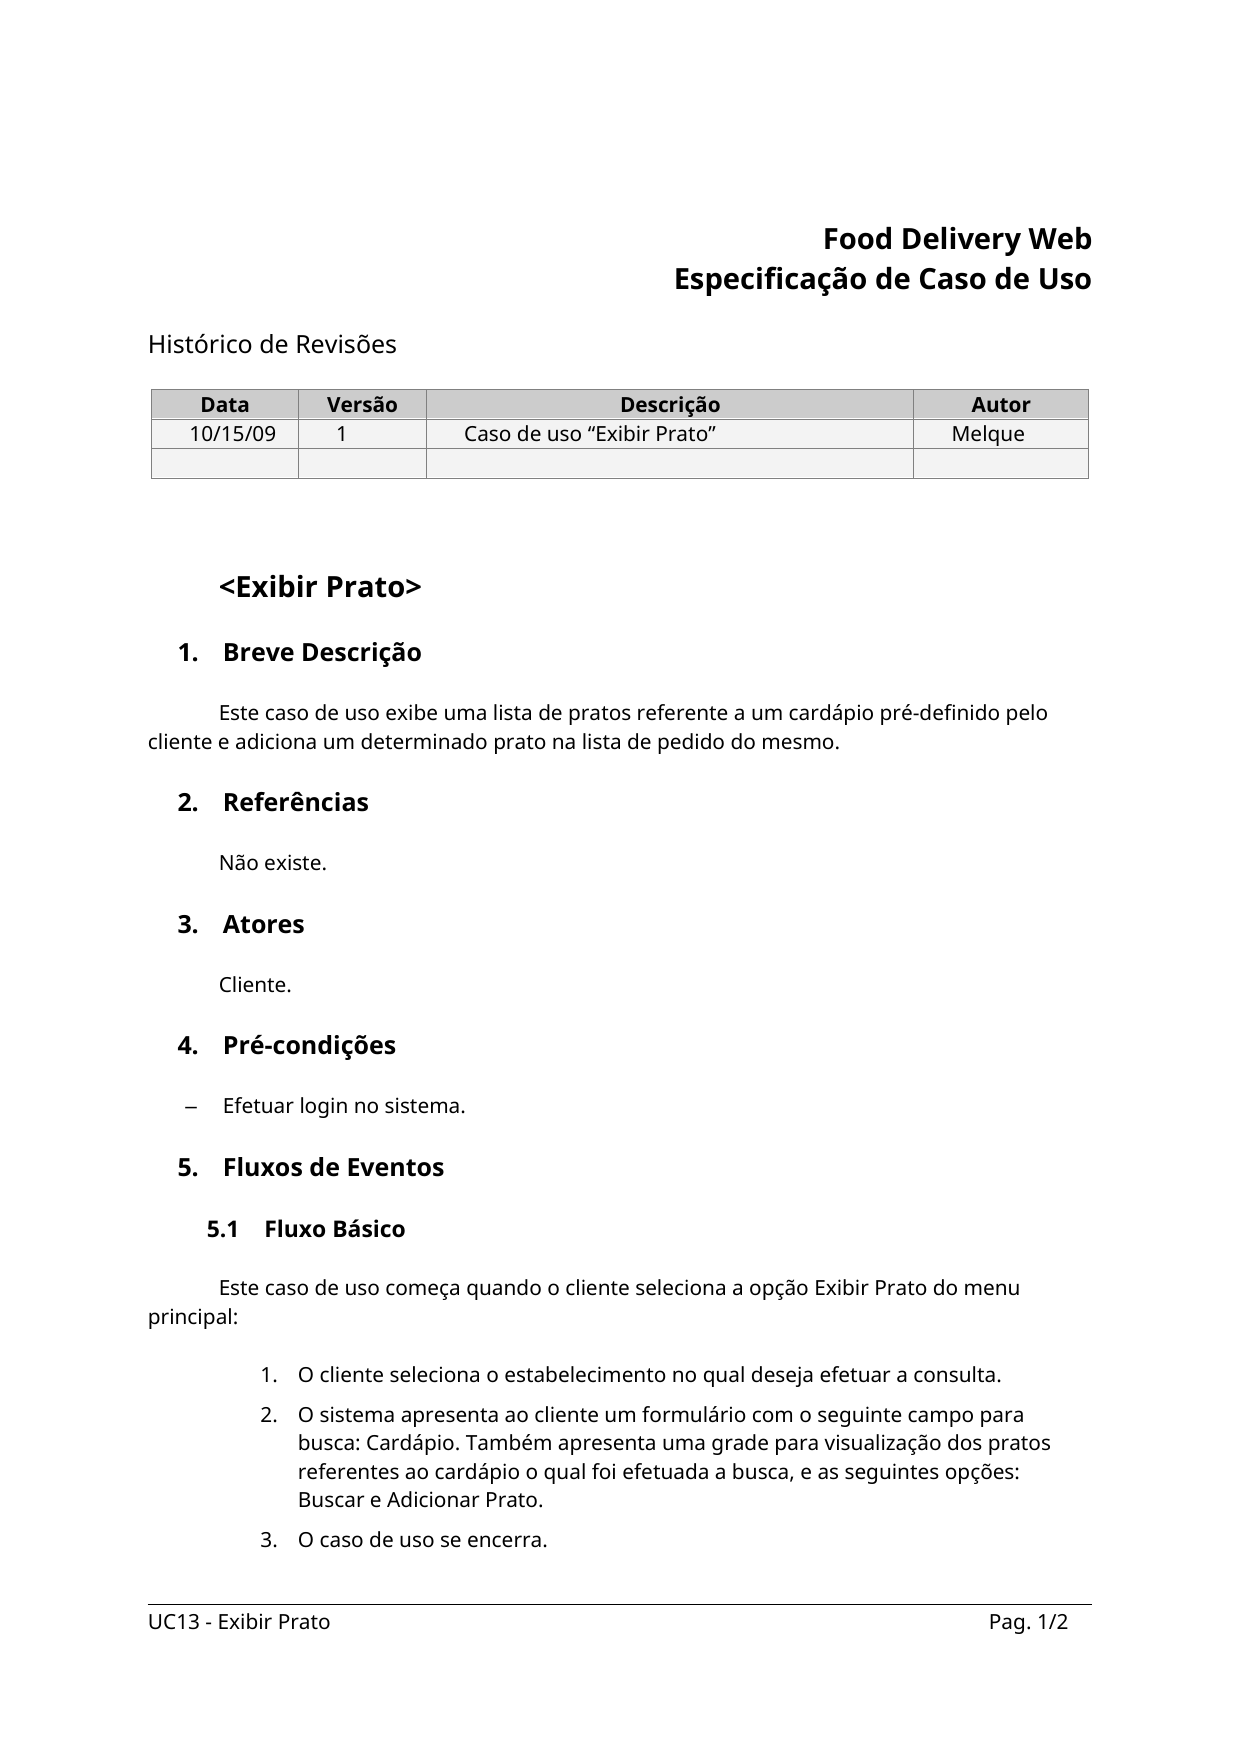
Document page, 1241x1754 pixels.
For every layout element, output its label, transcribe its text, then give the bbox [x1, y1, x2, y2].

table_cell 1 [299, 420, 426, 448]
subtitle Breve Descrição [148, 635, 1092, 669]
list O sistema apresenta ao cliente um formulário com o seguinte campo para busca: Cardápio. Também apresenta uma grade para visualização dos pratos referentes ao cardápio o qual foi efetuada a busca, e as seguintes opções: Buscar e Adicionar Prato. [260, 1400, 1092, 1514]
text Histórico de Revisões [148, 326, 1092, 361]
subtitle Atores [148, 906, 1092, 940]
table_header Descrição [427, 390, 913, 418]
table_header Versão [299, 390, 426, 418]
text Cliente. [148, 970, 1092, 998]
subtitle Pré-condições [148, 1028, 1092, 1062]
text Food Delivery Web [148, 219, 1092, 258]
text <Exibir Prato> [148, 566, 1092, 606]
text Não existe. [148, 848, 1092, 877]
subtitle Fluxo Básico [177, 1213, 1092, 1244]
text Este caso de uso exibe uma lista de pratos referente a um cardápio pré-definido pelo cliente e adiciona um determinado prato na lista de pedido do mesmo. [148, 698, 1092, 755]
table_header Autor [914, 390, 1088, 418]
list Efetuar login no sistema. [185, 1091, 1092, 1120]
subtitle Fluxos de Eventos [148, 1149, 1092, 1183]
list O caso de uso se encerra. [260, 1526, 1092, 1554]
table_cell Caso de uso “Exibir Prato” [427, 420, 913, 448]
table_header Data [152, 390, 298, 418]
list O cliente seleciona o estabelecimento no qual deseja efetuar a consulta. [260, 1360, 1092, 1388]
text Este caso de uso começa quando o cliente seleciona a opção Exibir Prato do menu principal: [148, 1273, 1092, 1330]
table_cell [152, 449, 298, 477]
table_cell [427, 449, 913, 477]
table_cell [299, 449, 426, 477]
table_cell Melque [914, 420, 1088, 448]
table_cell [914, 449, 1088, 477]
subtitle Referências [148, 785, 1092, 819]
table_cell 15/10/09 [152, 420, 298, 448]
text Especificação de Caso de Uso [185, 258, 1092, 298]
